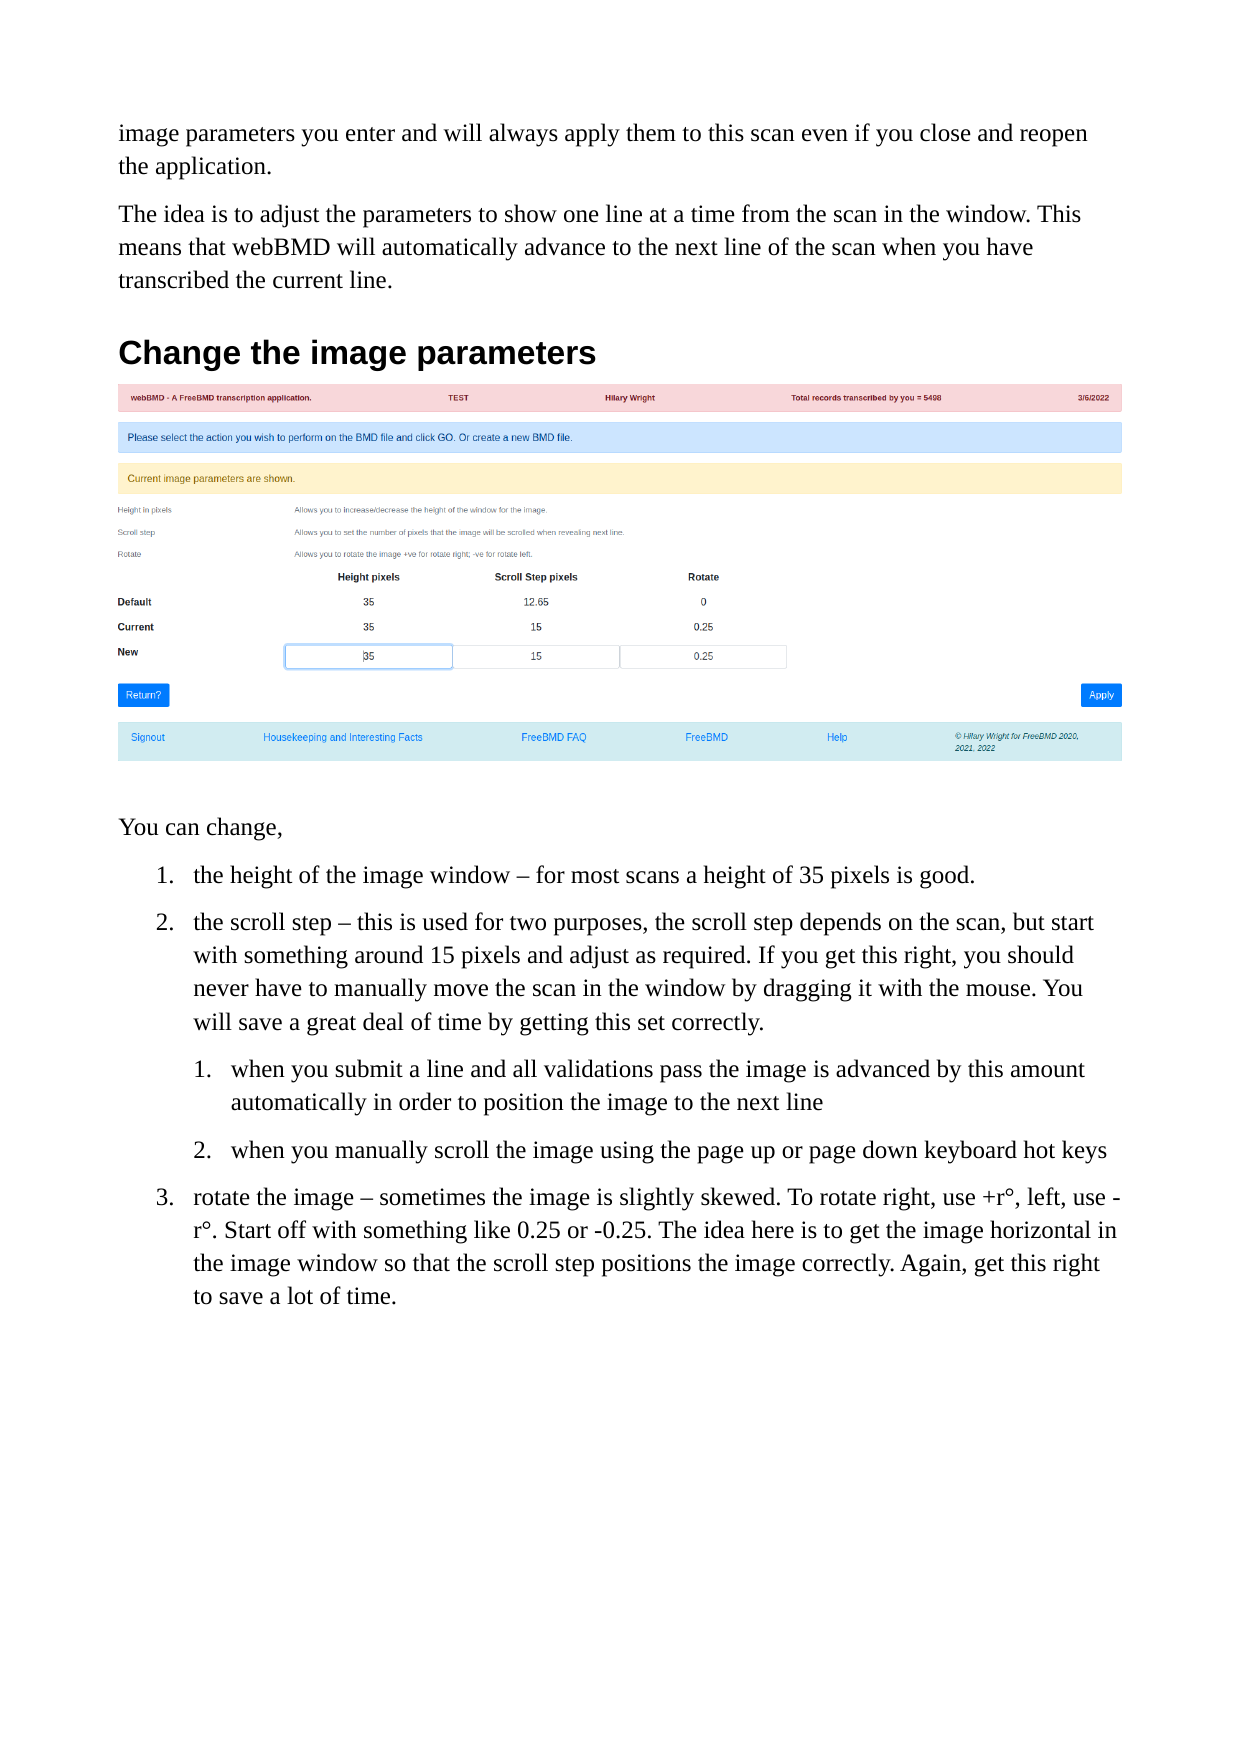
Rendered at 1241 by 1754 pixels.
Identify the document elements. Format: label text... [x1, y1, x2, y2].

text image parameters you enter and will always apply them to this scan even if you close and reopen the application. [118, 118, 1122, 180]
subtitle Change the image parameters [118, 333, 1122, 372]
picture [118, 384, 1123, 761]
list the scroll step – this is used for two purposes, the scroll step depends on the scan, but start with something around 15 pixels and adjust as required. If you get this right, you should never have to manually move the scan in the window by dragging it with the mouse. You will save a great deal of time by getting this set correctly. [156, 907, 1122, 1035]
text The idea is to adjust the parameters to show one line at a time from the scan in the window. This means that webBMD will automatically advance to the next line of the scan when you have transcribed the current line. [118, 199, 1122, 293]
list when you manually scroll the image using the page up or page down keyboard hot keys [193, 1135, 1122, 1163]
list the height of the image window – for most scans a height of 35 pixels is good. [156, 860, 1122, 889]
list when you submit a line and all validations pass the image is advanced by this amount automatically in order to position the image to the next line [193, 1054, 1122, 1116]
list rotate the image – sometimes the image is slightly skewed. To rotate right, use +r°, left, use -r°. Start off with something like 0.25 or -0.25. The idea here is to get the image horizontal in the image window so that the scroll step positions the image correctly. Again, get this right to save a lot of time. [156, 1182, 1122, 1310]
text You can change, [118, 812, 1122, 841]
